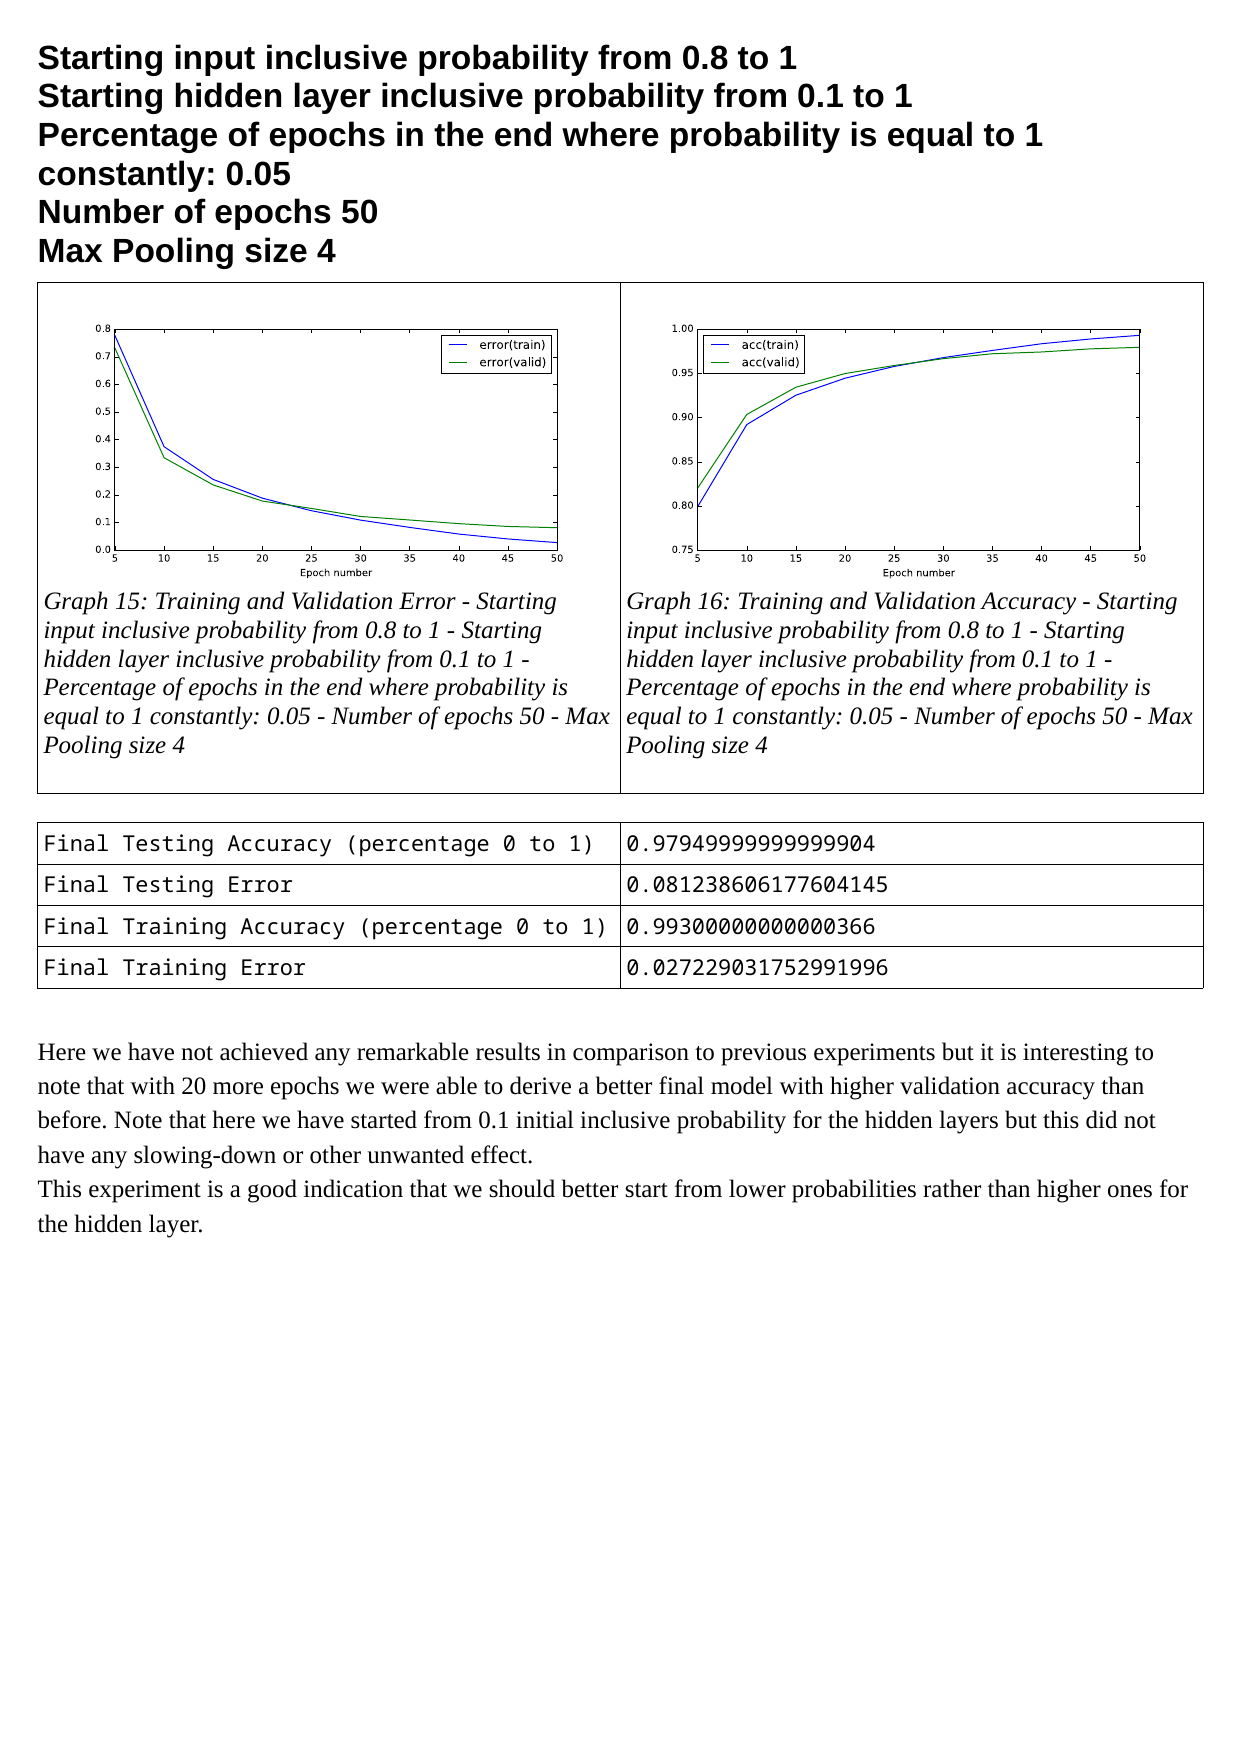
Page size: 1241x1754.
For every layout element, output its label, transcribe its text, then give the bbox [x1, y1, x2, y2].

table_cell Final Training Error [38, 947, 620, 987]
table_header [38, 283, 620, 793]
table_cell 0.027229031752991996 [621, 947, 1203, 987]
table_cell Final Testing Error [38, 865, 620, 905]
table_header [621, 283, 1203, 793]
table_cell 0.081238606177604145 [621, 865, 1203, 905]
table_header Final Testing Accuracy (percentage 0 to 1) [38, 823, 620, 863]
text Here we have not achieved any remarkable results in comparison to previous experiments but it is interesting to note that with 20 more epochs we were able to derive a better final model with higher validation accuracy than before. Note that here we have started from 0.1 initial inclusive probability for the hidden layers but this did not have any slowing-down or other unwanted effect. This experiment is a good indication that we should better start from lower probabilities rather than higher ones for the hidden layer. [37, 1037, 1203, 1238]
table_cell Final Training Accuracy (percentage 0 to 1) [38, 906, 620, 946]
subtitle Starting input inclusive probability from 0.8 to 1 Starting hidden layer inclusive probability from 0.1 to 1 Percentage of epochs in the end where probability is equal to 1 constantly: 0.05 Number of epochs 50 Max Pooling size 4 [37, 37, 1203, 269]
table_cell 0.99300000000000366 [621, 906, 1203, 946]
table_header 0.97949999999999904 [621, 823, 1203, 863]
